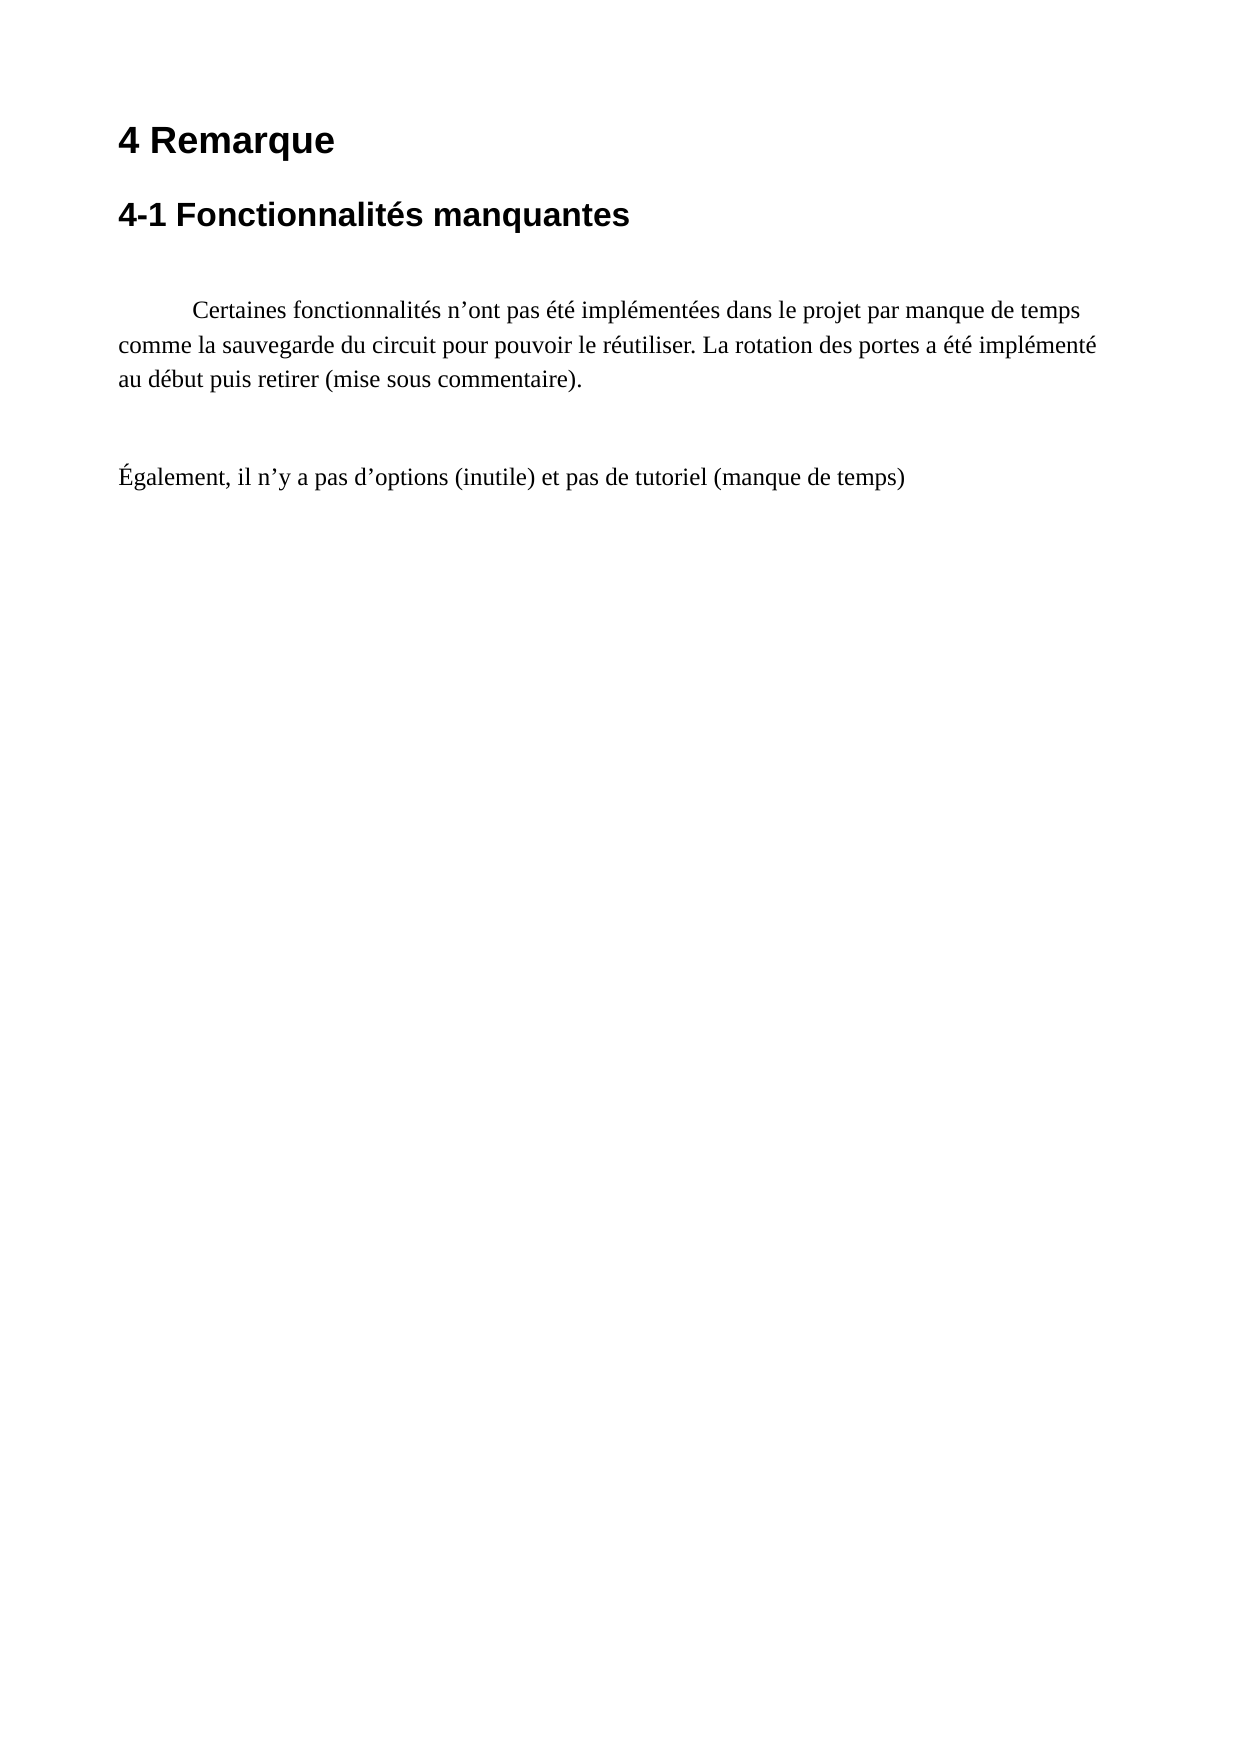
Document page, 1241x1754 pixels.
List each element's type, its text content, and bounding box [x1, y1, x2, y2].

text Également, il n’y a pas d’options (inutile) et pas de tutoriel (manque de temps) [118, 462, 1122, 491]
text Certaines fonctionnalités n’ont pas été implémentées dans le projet par manque de temps comme la sauvegarde du circuit pour pouvoir le réutiliser. La rotation des portes a été implémenté au début puis retirer (mise sous commentaire). [118, 295, 1122, 393]
subtitle 4-1 Fonctionnalités manquantes [118, 195, 1122, 234]
subtitle 4 Remarque [118, 118, 1122, 162]
